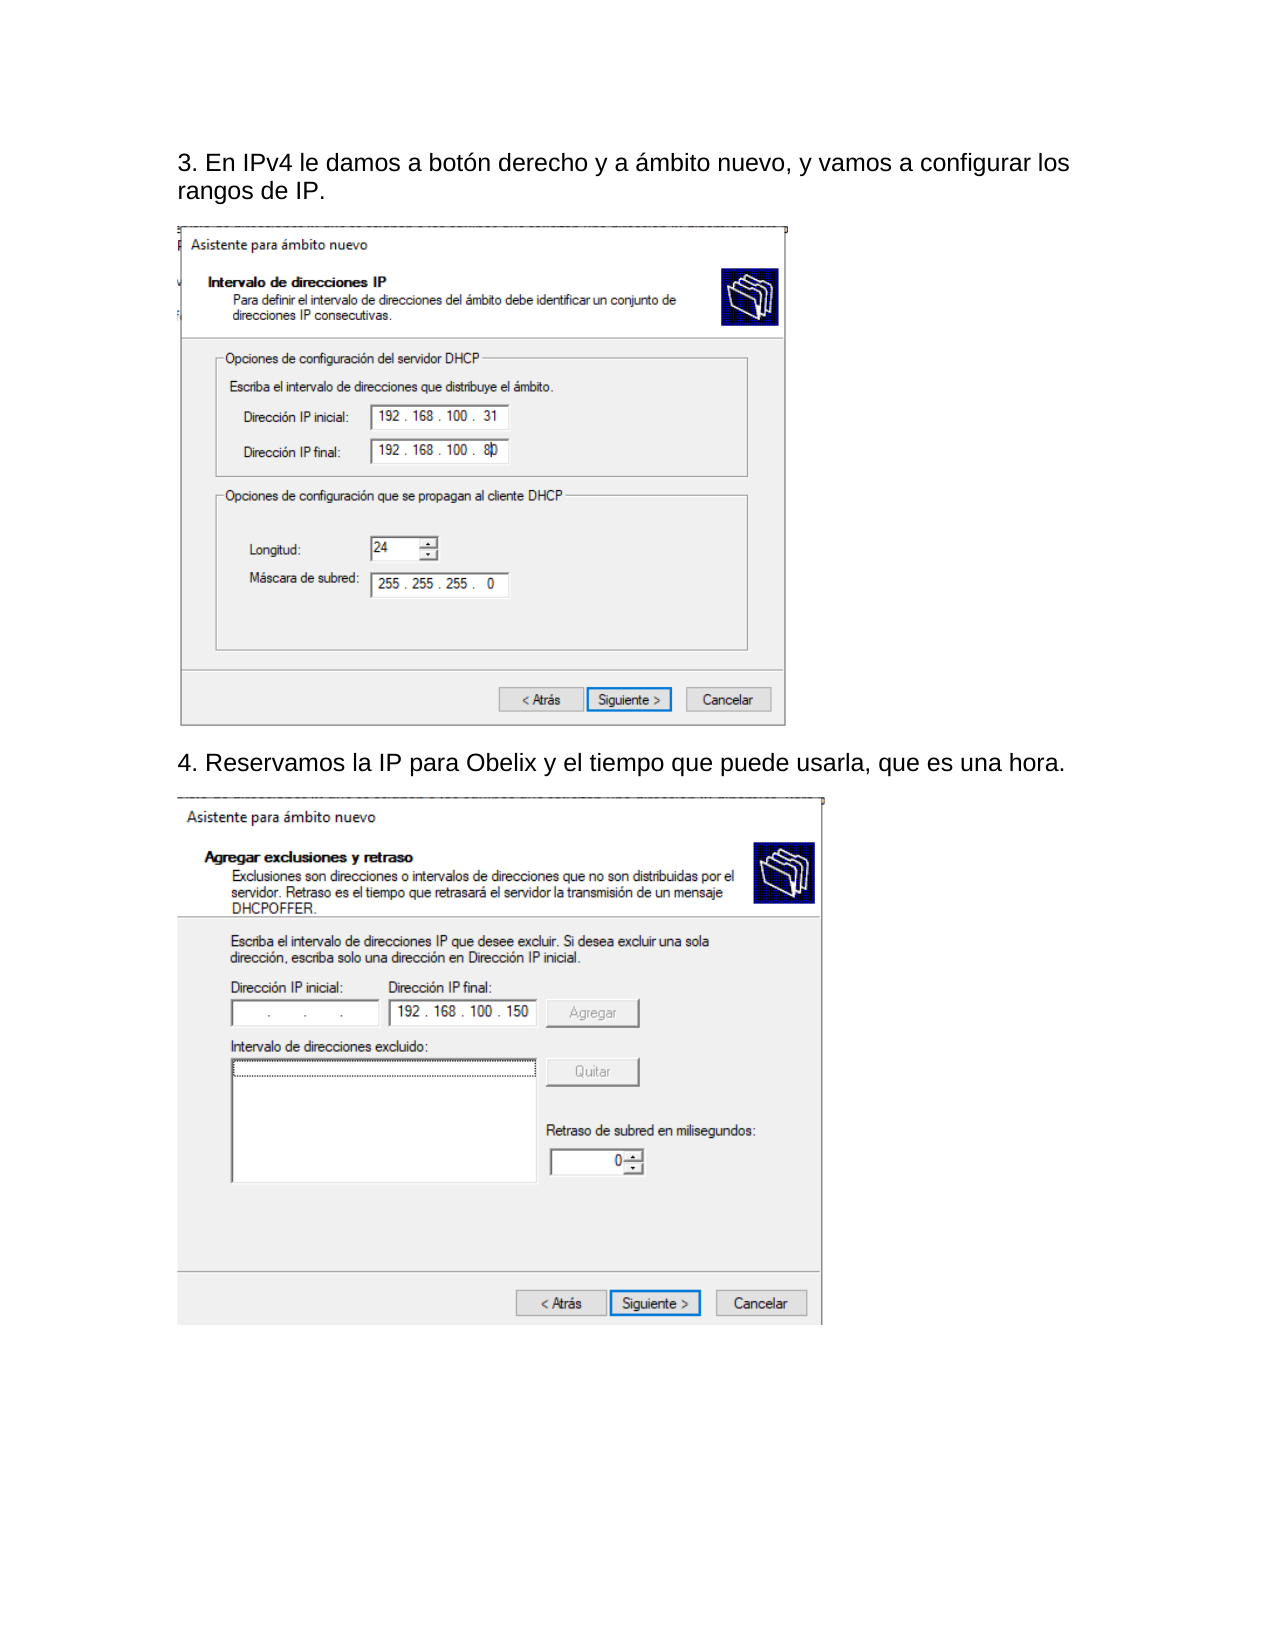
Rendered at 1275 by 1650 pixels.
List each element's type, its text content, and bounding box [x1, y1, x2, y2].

text 4. Reservamos la IP para Obelix y el tiempo que puede usarla, que es una hora. [177, 747, 1098, 776]
text 3. En IPv4 le damos a botón derecho y a ámbito nuevo, y vamos a configurar los rangos de IP. [177, 148, 1098, 205]
